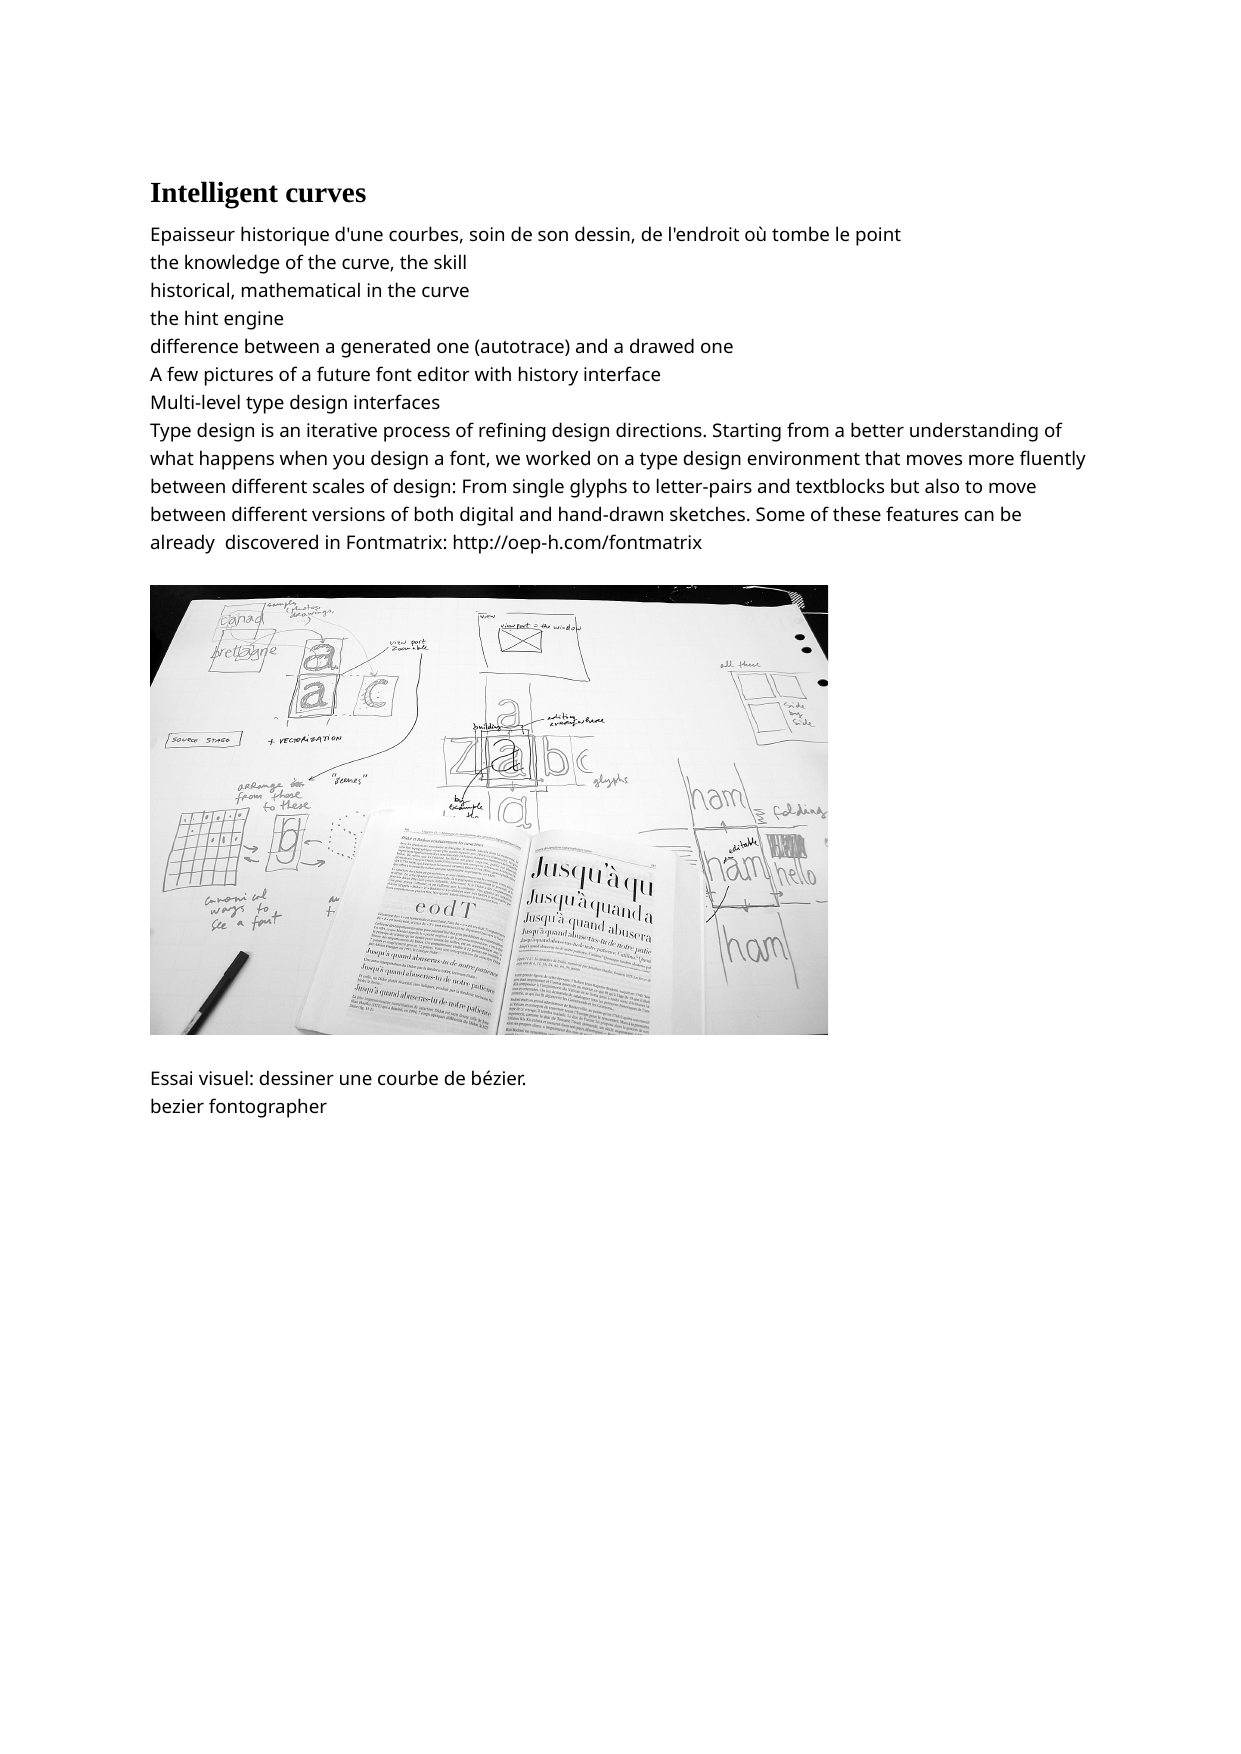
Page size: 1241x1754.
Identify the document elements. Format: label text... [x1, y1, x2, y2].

text the knowledge of the curve, the skill [150, 249, 1091, 274]
subtitle Intelligent curves [150, 175, 1091, 208]
text Epaisseur historique d'une courbes, soin de son dessin, de l'endroit où tombe le point [150, 221, 1091, 247]
text Type design is an iterative process of refining design directions. Starting from a better understanding of what happens when you design a font, we worked on a type design environment that moves more fluently between different scales of design: From single glyphs to letter-pairs and textblocks but also to move between different versions of both digital and hand-drawn sketches. Some of these features can be already discovered in Fontmatrix: http://oep-h.com/fontmatrix [150, 417, 1091, 555]
text Essai visuel: dessiner une courbe de bézier. [150, 1065, 1091, 1091]
text A few pictures of a future font editor with history interface [150, 361, 1091, 387]
text the hint engine [150, 305, 1091, 331]
text historical, mathematical in the curve [150, 277, 1091, 303]
picture [150, 585, 829, 1035]
text Multi-level type design interfaces [150, 389, 1091, 415]
text difference between a generated one (autotrace) and a drawed one [150, 333, 1091, 359]
text bezier fontographer [150, 1093, 1091, 1119]
